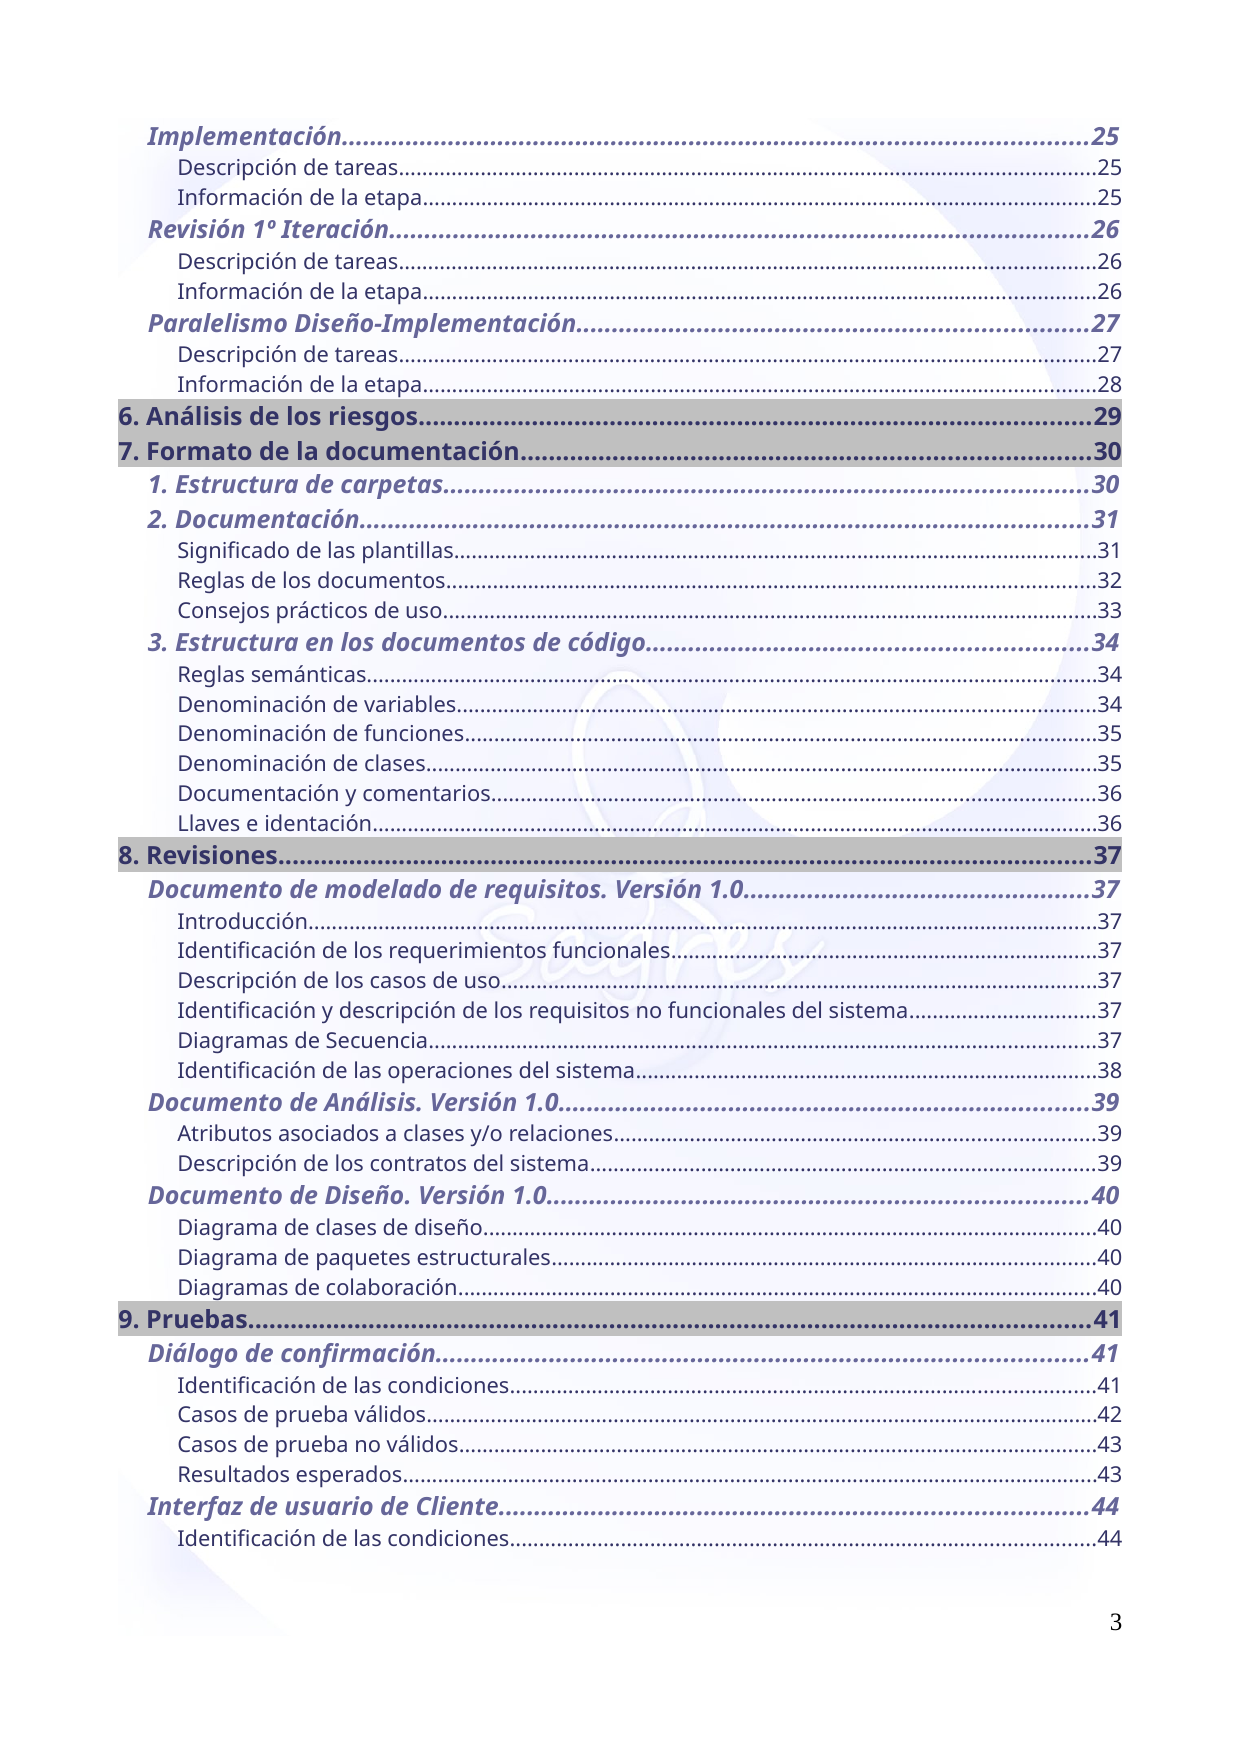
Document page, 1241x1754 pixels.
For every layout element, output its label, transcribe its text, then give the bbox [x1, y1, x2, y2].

text Revisión 1º Iteración 26 [148, 212, 1122, 246]
picture [118, 872, 177, 1301]
text Significado de las plantillas 31 [177, 535, 1122, 565]
text Descripción de los casos de uso 37 [177, 965, 1122, 995]
text Casos de prueba válidos 42 [177, 1399, 1122, 1429]
text 1. Estructura de carpetas 30 [148, 467, 1122, 501]
text Documento de modelado de requisitos. Versión 1.0 37 [148, 872, 1122, 906]
text Diálogo de confirmación 41 [148, 1336, 1122, 1369]
picture [118, 467, 177, 837]
text Identificación de las condiciones 44 [177, 1523, 1122, 1553]
text 9. Pruebas 41 [118, 1301, 1122, 1336]
text 3. Estructura en los documentos de código 34 [148, 625, 1122, 659]
text Interfaz de usuario de Cliente 44 [148, 1489, 1122, 1523]
text Información de la etapa 26 [177, 276, 1122, 305]
text Reglas semánticas 34 [177, 659, 1122, 688]
text Identificación de las operaciones del sistema 38 [177, 1054, 1122, 1084]
text Paralelismo Diseño-Implementación 27 [148, 305, 1122, 339]
text Casos de prueba no válidos 43 [177, 1429, 1122, 1459]
text 2. Documentación 31 [148, 501, 1122, 535]
text Descripción de los contratos del sistema 39 [177, 1148, 1122, 1178]
text Diagrama de clases de diseño 40 [177, 1212, 1122, 1242]
text Descripción de tareas 26 [177, 246, 1122, 276]
text Atributos asociados a clases y/o relaciones 39 [177, 1118, 1122, 1148]
text Diagramas de colaboración 40 [177, 1272, 1122, 1301]
text Introducción 37 [177, 906, 1122, 935]
text 6. Análisis de los riesgos 29 [118, 399, 1122, 433]
text Descripción de tareas 27 [177, 339, 1122, 369]
text Identificación y descripción de los requisitos no funcionales del sistema 37 [177, 995, 1122, 1025]
text Denominación de funciones 35 [177, 718, 1122, 748]
text Diagrama de paquetes estructurales 40 [177, 1242, 1122, 1272]
text Documento de Diseño. Versión 1.0 40 [148, 1178, 1122, 1212]
picture [118, 1336, 1122, 1636]
text Denominación de variables 34 [177, 688, 1122, 718]
text Descripción de tareas 25 [177, 152, 1122, 182]
text Documento de Análisis. Versión 1.0 39 [148, 1084, 1122, 1118]
text Diagramas de Secuencia 37 [177, 1025, 1122, 1054]
text Información de la etapa 28 [177, 369, 1122, 399]
text Documentación y comentarios 36 [177, 778, 1122, 808]
text Denominación de clases 35 [177, 748, 1122, 778]
text Identificación de los requerimientos funcionales 37 [177, 935, 1122, 965]
text Llaves e identación 36 [177, 808, 1122, 837]
text Implementación 25 [148, 118, 1122, 152]
text 7. Formato de la documentación 30 [118, 433, 1122, 467]
text Identificación de las condiciones 41 [177, 1369, 1122, 1399]
text Información de la etapa 25 [177, 182, 1122, 212]
text Reglas de los documentos 32 [177, 565, 1122, 595]
text 8. Revisiones 37 [118, 837, 1122, 872]
text Consejos prácticos de uso 33 [177, 595, 1122, 625]
picture [118, 118, 177, 399]
text Resultados esperados 43 [177, 1459, 1122, 1489]
